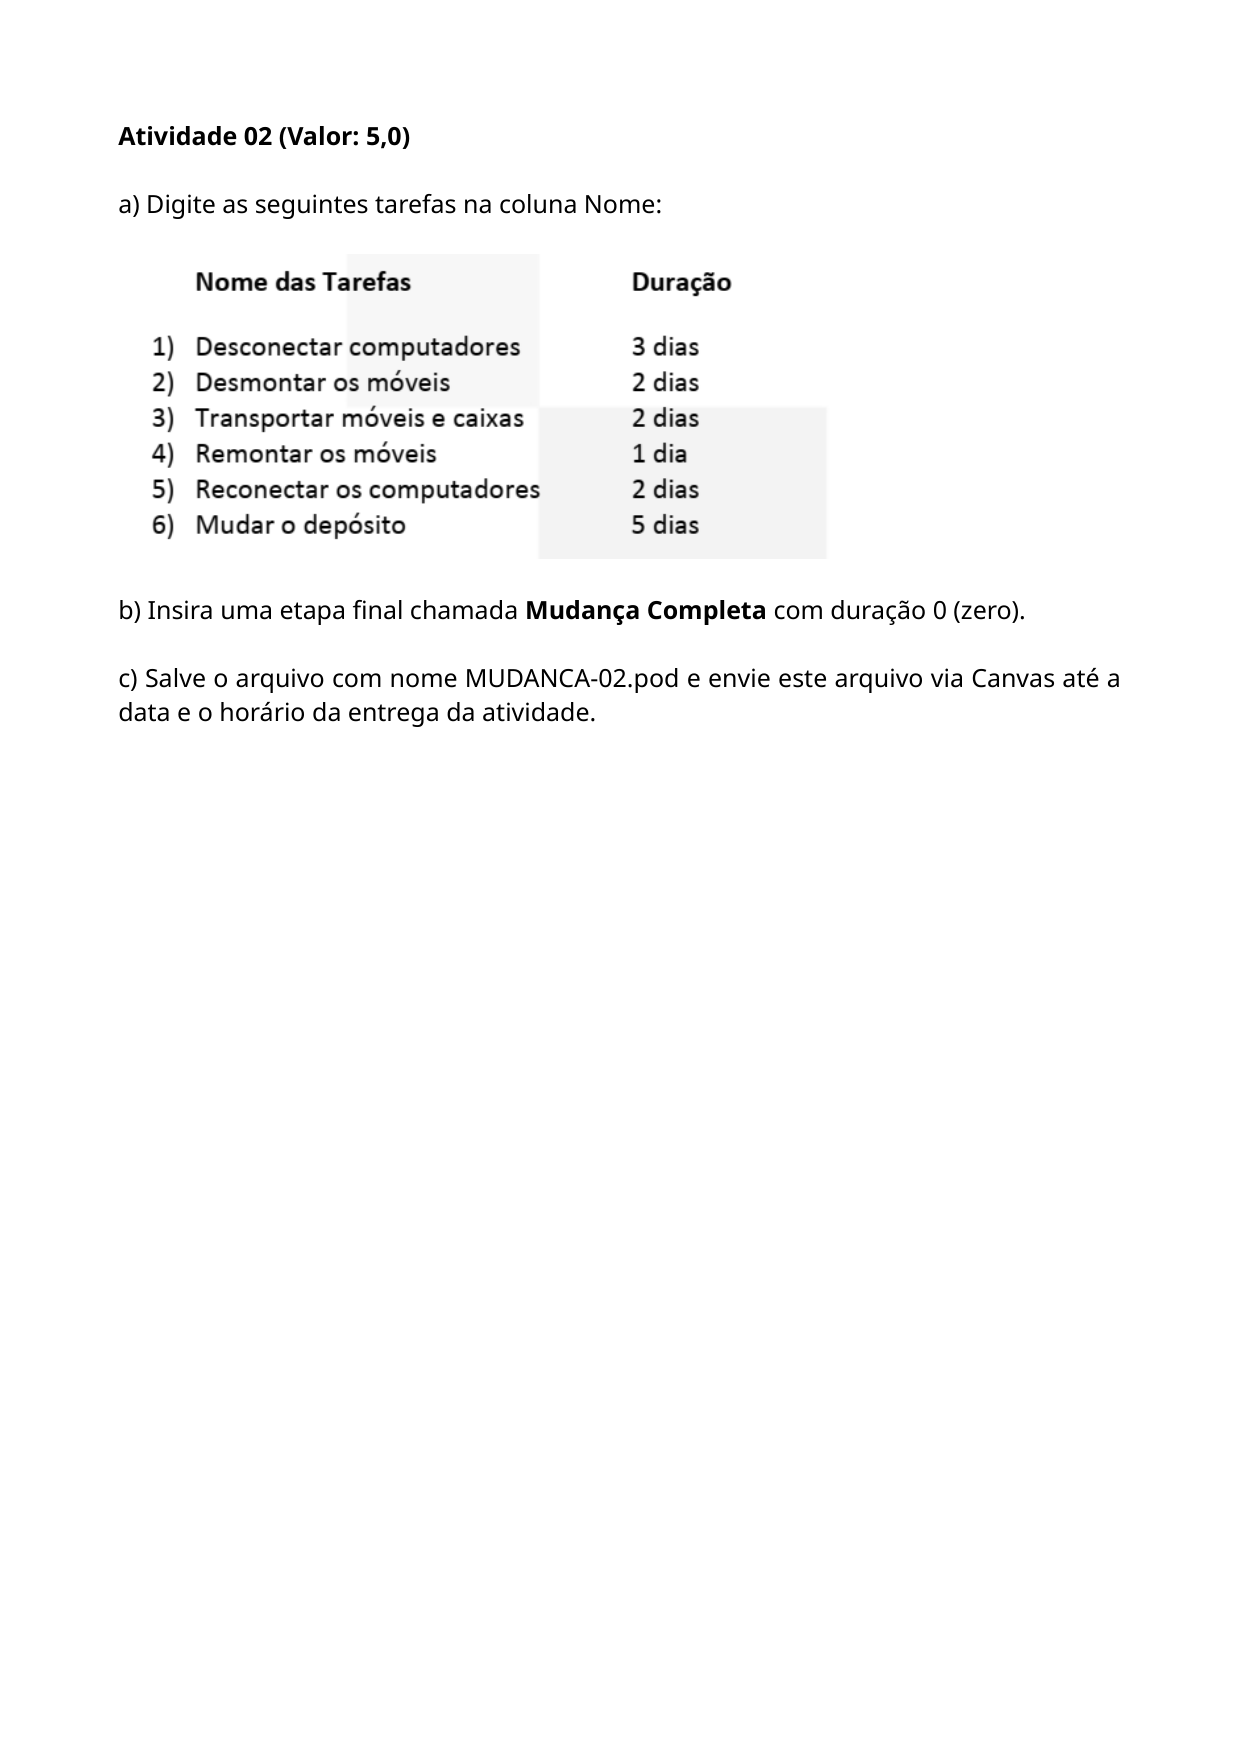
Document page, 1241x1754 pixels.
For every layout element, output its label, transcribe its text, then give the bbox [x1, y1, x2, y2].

text c) Salve o arquivo com nome MUDANCA-02.pod e envie este arquivo via Canvas até a data e o horário da entrega da atividade. [118, 661, 1122, 729]
text b) Insira uma etapa final chamada Mudança Completa com duração 0 (zero). [118, 592, 1122, 626]
text Atividade 02 (Valor: 5,0) [118, 118, 1122, 152]
text a) Digite as seguintes tarefas na coluna Nome: [118, 186, 1122, 220]
picture [118, 254, 832, 559]
